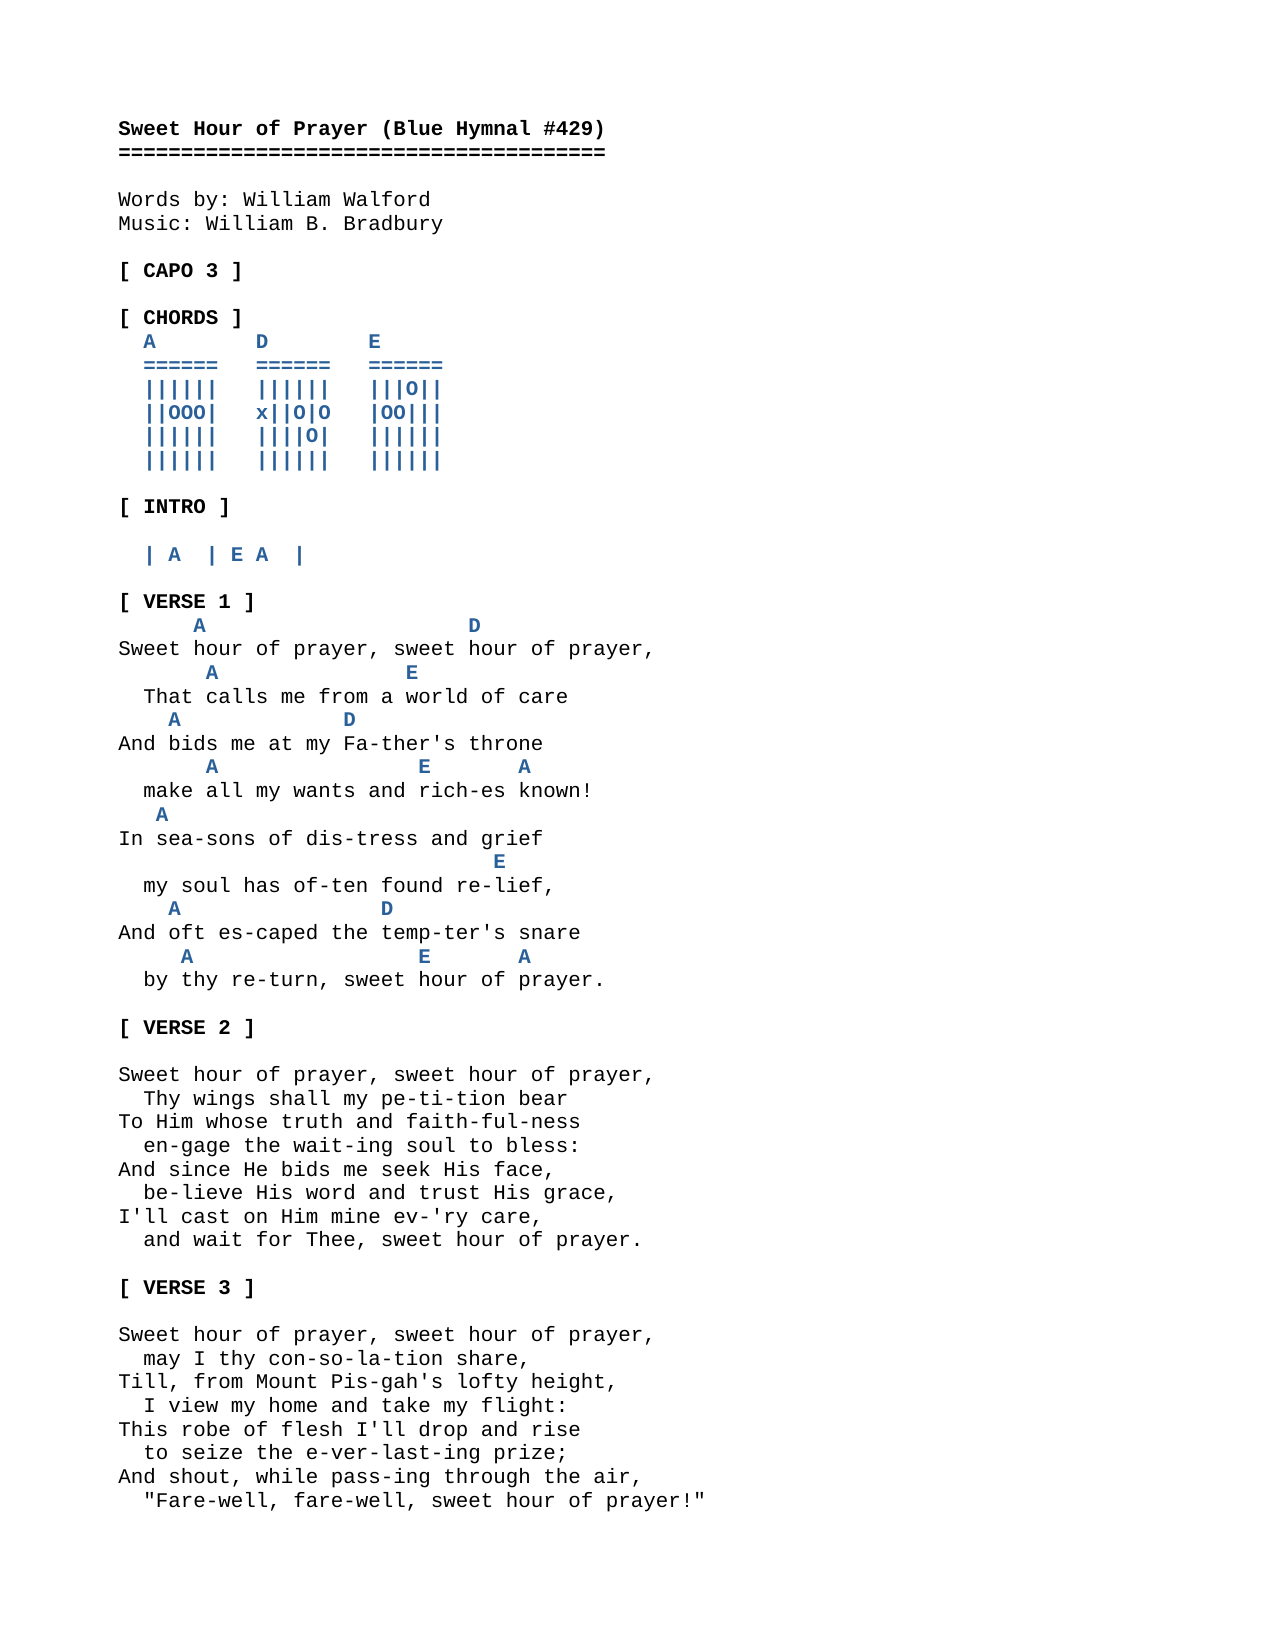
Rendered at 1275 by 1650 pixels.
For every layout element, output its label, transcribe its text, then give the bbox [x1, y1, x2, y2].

text ||OOO| x||O|O |OO||| [118, 402, 1157, 426]
text Words by: William Walford [118, 189, 1157, 213]
text A D [118, 898, 1157, 922]
text [ INTRO ] [118, 496, 1157, 520]
text Sweet hour of prayer, sweet hour of prayer, [118, 1064, 1157, 1088]
text In sea-sons of dis-tress and grief [118, 827, 1157, 851]
text my soul has of-ten found re-lief, [118, 875, 1157, 898]
text That calls me from a world of care [118, 686, 1157, 709]
text be-lieve His word and trust His grace, [118, 1182, 1157, 1206]
text Till, from Mount Pis-gah's lofty height, [118, 1371, 1157, 1395]
text And bids me at my Fa-ther's throne [118, 733, 1157, 757]
text A D E [118, 331, 1157, 354]
text Thy wings shall my pe-ti-tion bear [118, 1088, 1157, 1111]
text Sweet Hour of Prayer (Blue Hymnal #429) [118, 118, 1157, 142]
text may I thy con-so-la-tion share, [118, 1348, 1157, 1371]
text [ CHORDS ] [118, 307, 1157, 331]
text Sweet hour of prayer, sweet hour of prayer, [118, 1324, 1157, 1348]
text A E A [118, 946, 1157, 969]
text And since He bids me seek His face, [118, 1158, 1157, 1182]
text And shout, while pass-ing through the air, [118, 1466, 1157, 1489]
text by thy re-turn, sweet hour of prayer. [118, 969, 1157, 993]
text ====== ====== ====== [118, 354, 1157, 378]
text This robe of flesh I'll drop and rise [118, 1419, 1157, 1442]
text A E A [118, 757, 1157, 780]
text A D [118, 615, 1157, 638]
text To Him whose truth and faith-ful-ness [118, 1111, 1157, 1135]
text I view my home and take my flight: [118, 1395, 1157, 1419]
text [ CAPO 3 ] [118, 260, 1157, 284]
text Music: William B. Bradbury [118, 213, 1157, 236]
text | A | E A | [118, 544, 1157, 567]
text "Fare-well, fare-well, sweet hour of prayer!" [118, 1489, 1157, 1513]
text [ VERSE 2 ] [118, 1017, 1157, 1040]
text Sweet hour of prayer, sweet hour of prayer, [118, 638, 1157, 662]
text en-gage the wait-ing soul to bless: [118, 1135, 1157, 1158]
text E [118, 851, 1157, 875]
text ======================================= [118, 142, 1157, 165]
text make all my wants and rich-es known! [118, 780, 1157, 804]
text [ VERSE 1 ] [118, 591, 1157, 615]
text |||||| ||||O| |||||| [118, 426, 1157, 449]
text to seize the e-ver-last-ing prize; [118, 1442, 1157, 1466]
text A [118, 804, 1157, 827]
text I'll cast on Him mine ev-'ry care, [118, 1206, 1157, 1229]
text |||||| |||||| |||||| [118, 449, 1157, 473]
text And oft es-caped the temp-ter's snare [118, 922, 1157, 946]
text and wait for Thee, sweet hour of prayer. [118, 1229, 1157, 1253]
text A E [118, 662, 1157, 686]
text [ VERSE 3 ] [118, 1277, 1157, 1300]
text |||||| |||||| |||O|| [118, 378, 1157, 402]
text A D [118, 709, 1157, 733]
